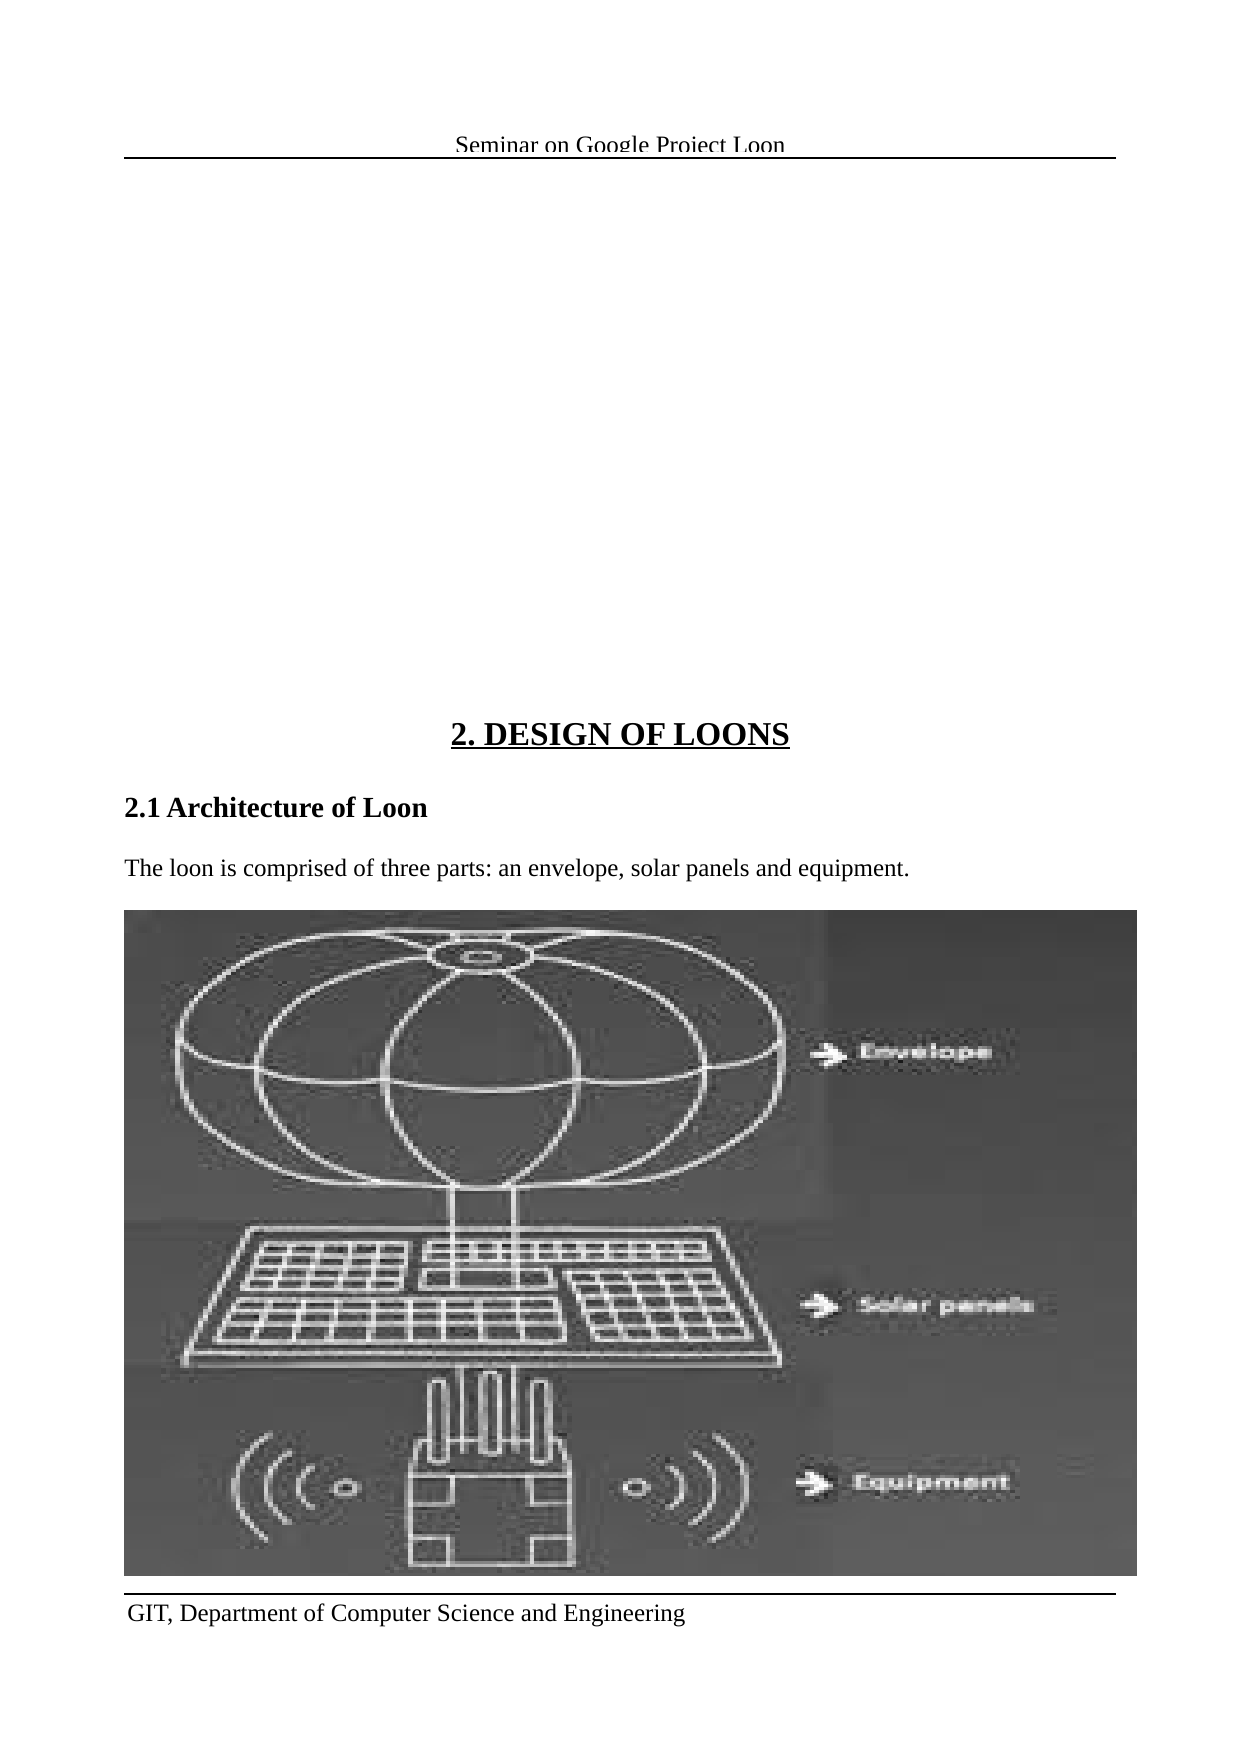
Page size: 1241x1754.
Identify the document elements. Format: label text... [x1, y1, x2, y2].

text 2. DESIGN OF LOONS [124, 714, 1116, 752]
picture [124, 910, 1137, 1576]
text 2.1 Architecture of Loon [124, 791, 1116, 824]
text The loon is comprised of three parts: an envelope, solar panels and equipment. [124, 853, 1116, 882]
